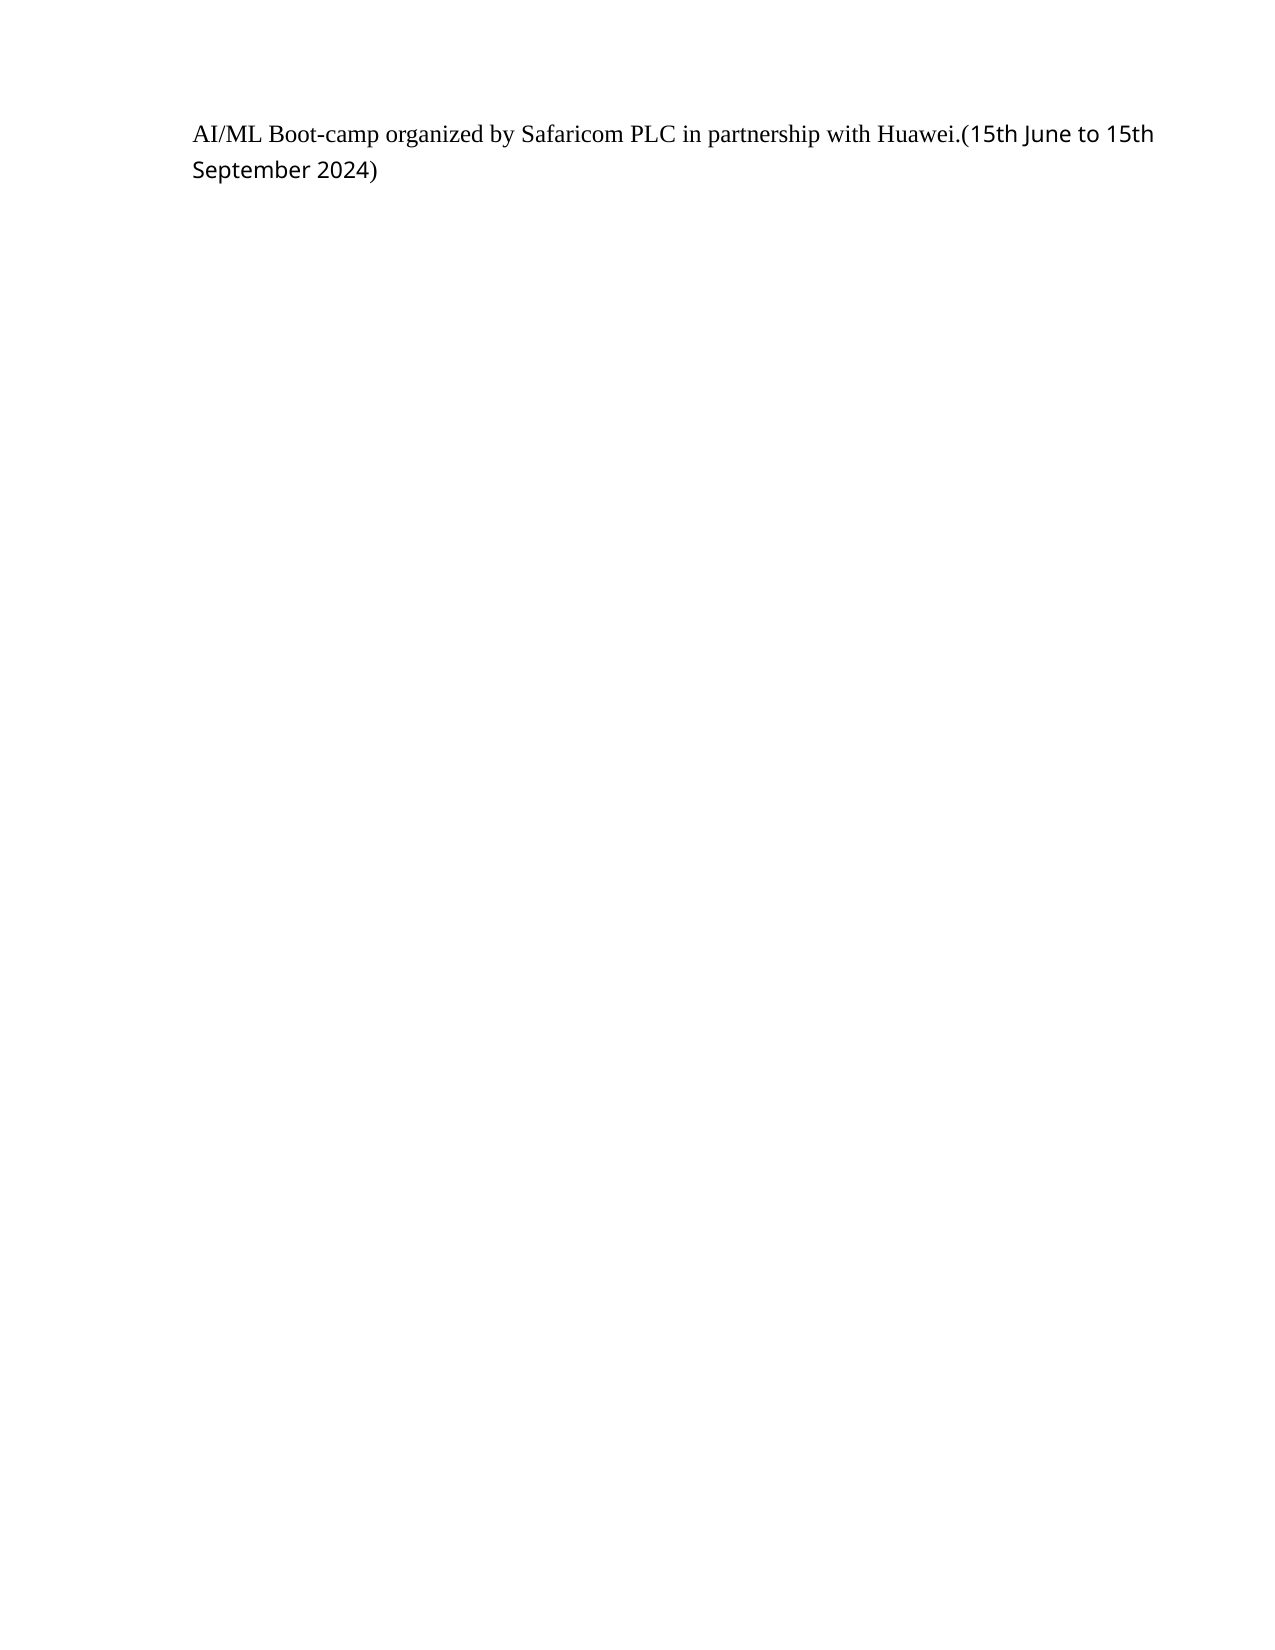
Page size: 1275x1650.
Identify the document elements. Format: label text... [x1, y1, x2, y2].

list AI/ML Boot-camp organized by Safaricom PLC in partnership with Huawei.(15th June to 15th September 2024) [118, 118, 1157, 185]
